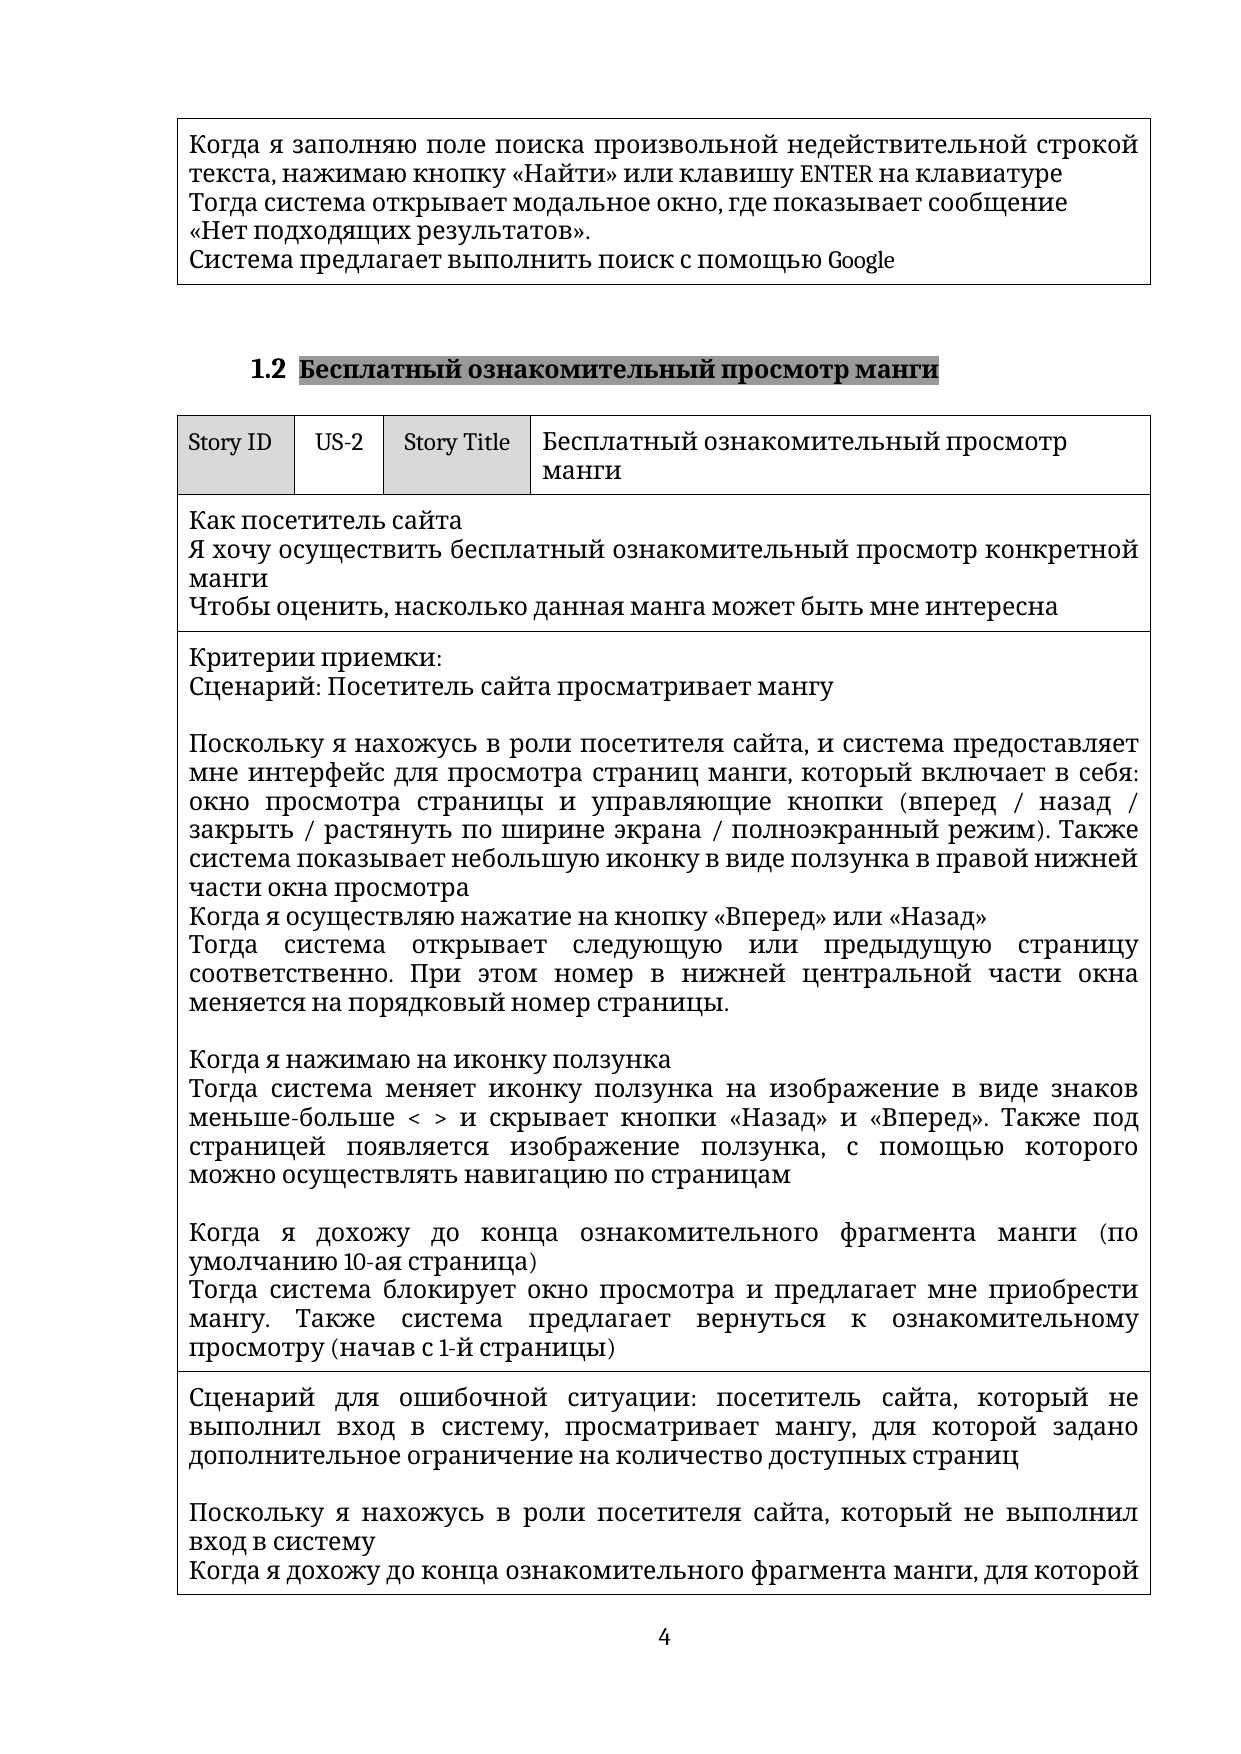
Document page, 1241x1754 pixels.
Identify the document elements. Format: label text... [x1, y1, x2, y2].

table_header US-2 [295, 416, 383, 494]
table_cell Как посетитель сайта Я хочу осуществить бесплатный ознакомительный просмотр конкретной манги Чтобы оценить, насколько данная манга может быть мне интересна [178, 495, 1150, 631]
table_header Story ID [178, 416, 294, 494]
table_header Бесплатный ознакомительный просмотр манги [531, 416, 1150, 494]
table_cell Сценарий для ошибочной ситуации: посетитель сайта, который не выполнил вход в систему, просматривает мангу, для которой задано дополнительное ограничение на количество доступных страниц Поскольку я нахожусь в роли посетителя сайта, который не выполнил вход в систему Когда я дохожу до конца ознакомительного фрагмента манги, для которой [178, 1372, 1150, 1594]
table_header Story Title [384, 416, 530, 494]
list Бесплатный ознакомительный просмотр манги [251, 353, 1152, 386]
table_cell Критерии приемки: Сценарий: Посетитель сайта просматривает мангу Поскольку я нахожусь в роли посетителя сайта, и система предоставляет мне интерфейс для просмотра страниц манги, который включает в себя: окно просмотра страницы и управляющие кнопки (вперед / назад / закрыть / растянуть по ширине экрана / полноэкранный режим). Также система показывает небольшую иконку в виде ползунка в правой нижней части окна просмотра Когда я осуществляю нажатие на кнопку «Вперед» или «Назад» Тогда система открывает следующую или предыдущую страницу соответственно. При этом номер в нижней центральной части окна меняется на порядковый номер страницы. Когда я нажимаю на иконку ползунка Тогда система меняет иконку ползунка на изображение в виде знаков меньше-больше < > и скрывает кнопки «Назад» и «Вперед». Также под страницей появляется изображение ползунка, с помощью которого можно осуществлять навигацию по страницам Когда я дохожу до конца ознакомительного фрагмента манги (по умолчанию 10-ая страница) Тогда система блокирует окно просмотра и предлагает мне приобрести мангу. Также система предлагает вернуться к ознакомительному просмотру (начав с 1-й страницы) [178, 632, 1150, 1371]
table_cell Когда я заполняю поле поиска произвольной недействительной строкой текста, нажимаю кнопку «Найти» или клавишу ENTER на клавиатуре Тогда система открывает модальное окно, где показывает сообщение «Нет подходящих результатов». Система предлагает выполнить поиск с помощью Google [178, 119, 1150, 283]
